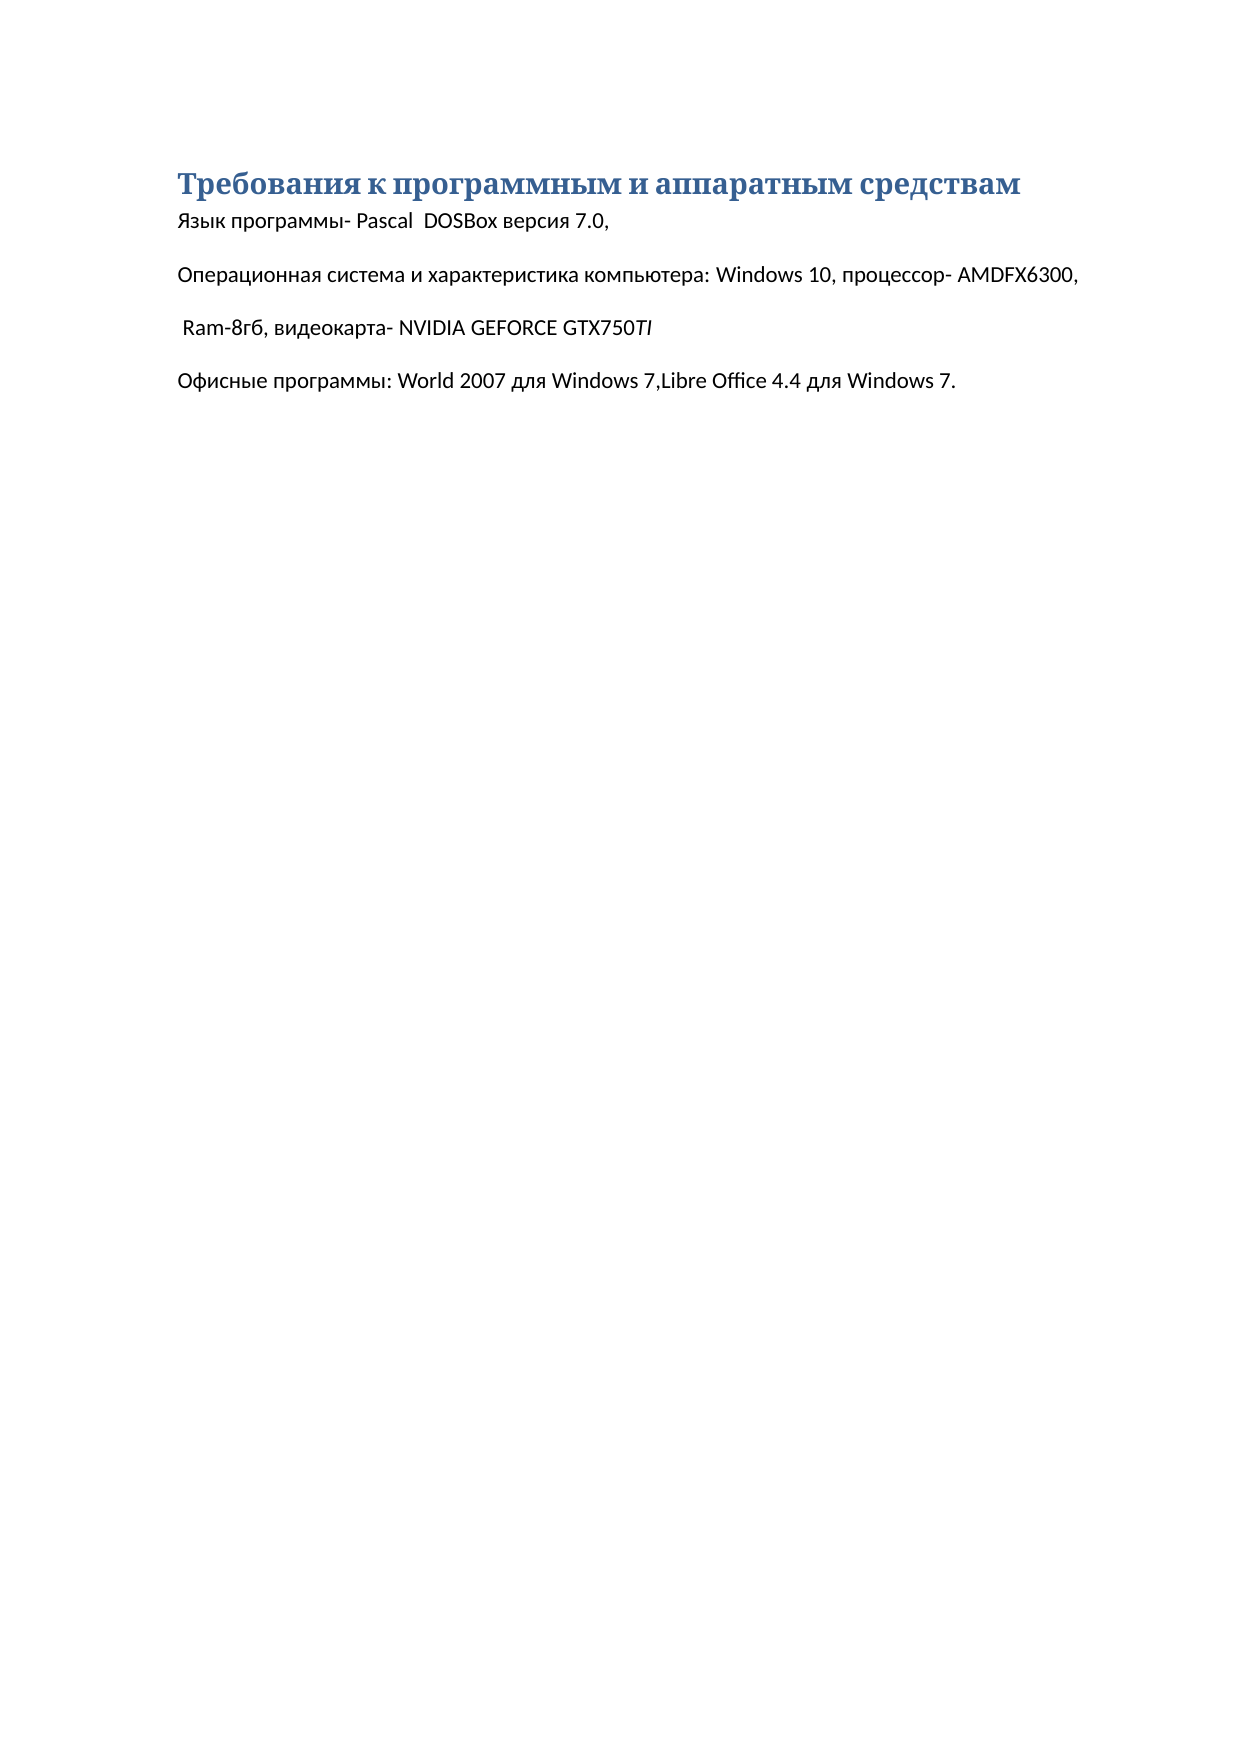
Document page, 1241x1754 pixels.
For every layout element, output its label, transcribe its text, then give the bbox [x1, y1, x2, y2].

text Операционная система и характеристика компьютера: Windows 10, процессор- AMDFX6300, [177, 260, 1152, 288]
text Ram-8гб, видеокарта- NVIDIA GEFORCE GTX750TI [177, 313, 1152, 341]
text Язык программы- Pascal DOSBox версия 7.0, [177, 207, 1152, 235]
subtitle Требования к программным и аппаратным средствам [177, 168, 1152, 202]
text Офисные программы: World 2007 для Windows 7,Libre Office 4.4 для Windows 7. [177, 366, 1152, 394]
